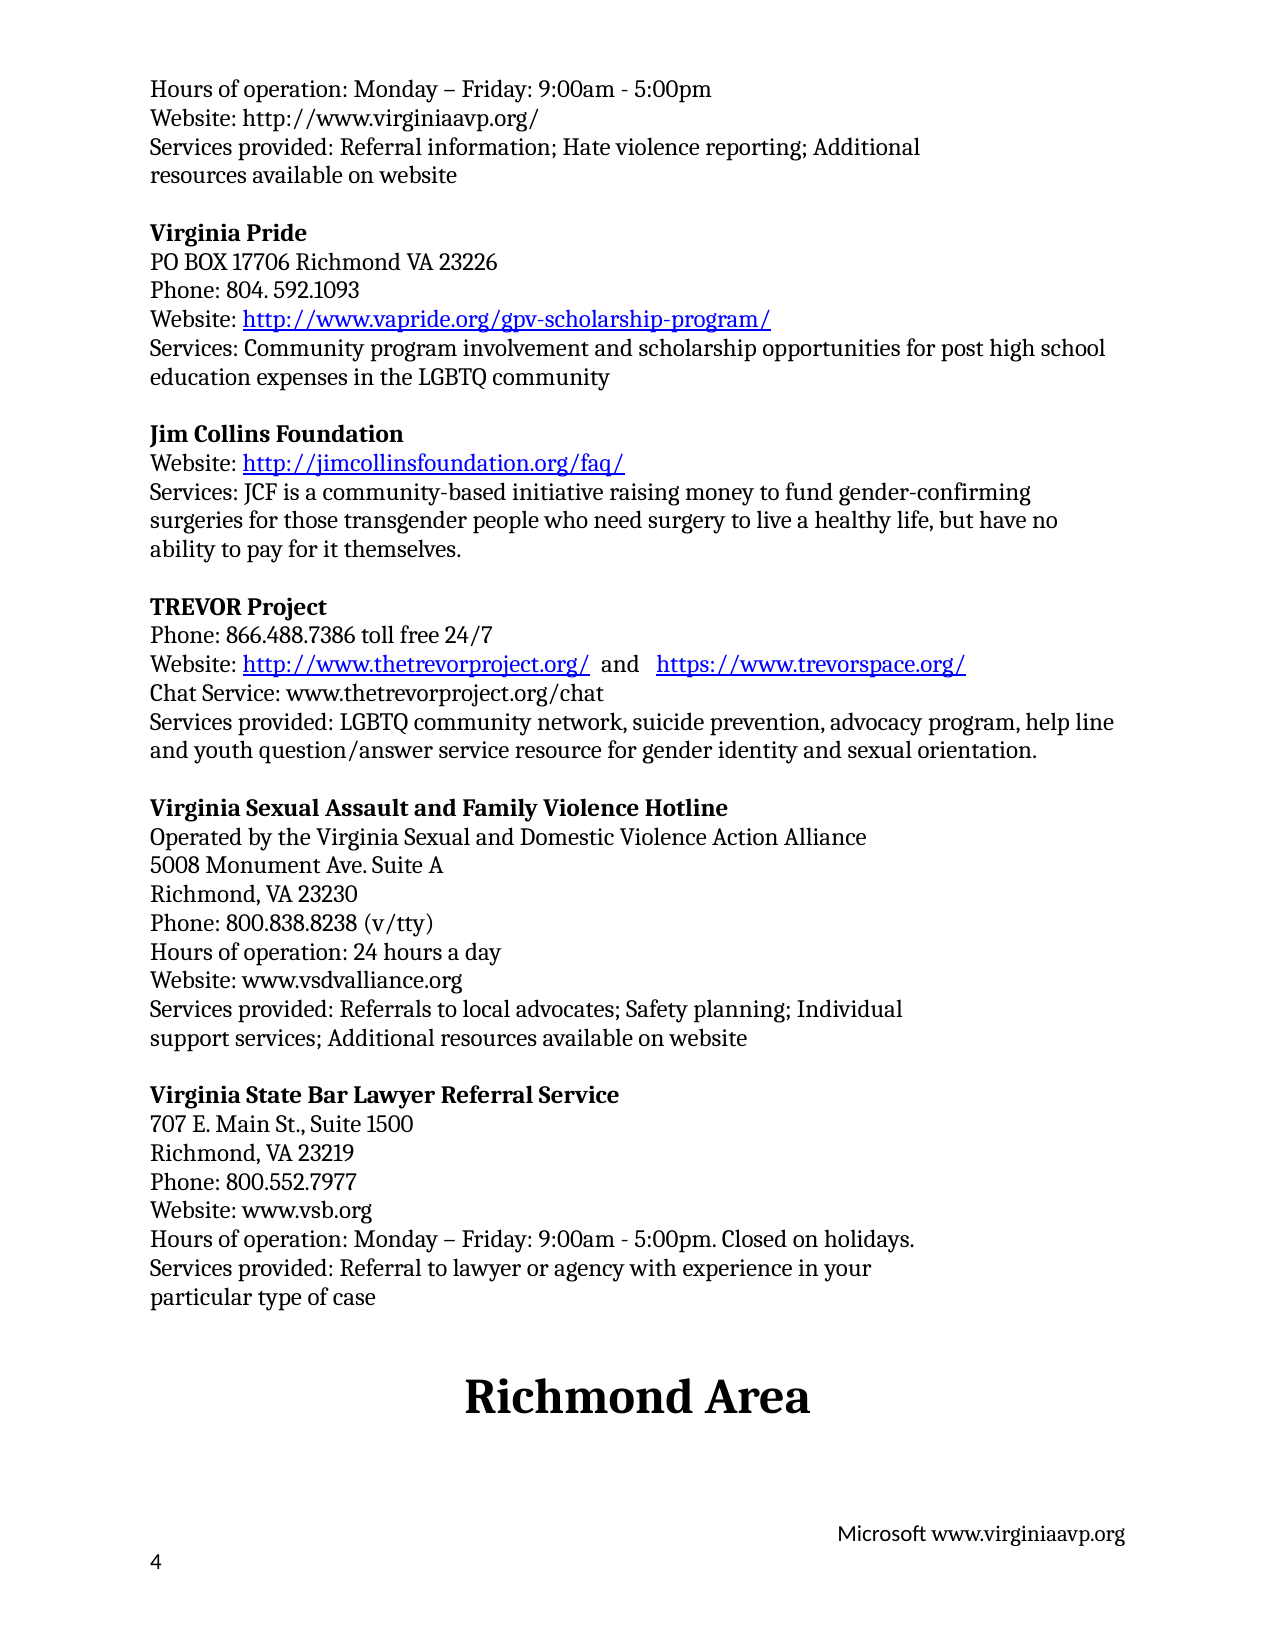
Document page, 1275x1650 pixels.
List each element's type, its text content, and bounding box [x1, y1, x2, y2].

text support services; Additional resources available on website [150, 1024, 1125, 1052]
text PO BOX 17706 Richmond VA 23226 [150, 247, 1125, 276]
text Virginia Sexual Assault and Family Violence Hotline [150, 794, 1125, 822]
text Phone: 804. 592.1093 [150, 276, 1125, 305]
text Website: www.vsb.org [150, 1196, 1125, 1225]
text particular type of case [150, 1282, 1125, 1311]
text resources available on website [150, 161, 1125, 190]
text Virginia State Bar Lawyer Referral Service [150, 1081, 1125, 1110]
text Phone: 800.552.7977 [150, 1167, 1125, 1196]
text Richmond, VA 23230 [150, 880, 1125, 909]
text Services: JCF is a community-based initiative raising money to fund gender-confirming surgeries for those transgender people who need surgery to live a healthy life, but have no ability to pay for it themselves. [150, 477, 1125, 564]
text Services provided: Referrals to local advocates; Safety planning; Individual [150, 995, 1125, 1024]
text Hours of operation: 24 hours a day [150, 937, 1125, 966]
text Website: http://www.vapride.org/gpv-scholarship-program/ [150, 305, 1125, 334]
text Services provided: Referral to lawyer or agency with experience in your [150, 1254, 1125, 1282]
text Operated by the Virginia Sexual and Domestic Violence Action Alliance [150, 822, 1125, 851]
text Services: Community program involvement and scholarship opportunities for post high school education expenses in the LGBTQ community [150, 334, 1125, 391]
text TREVOR Project [150, 592, 1125, 621]
text 5008 Monument Ave. Suite A [150, 851, 1125, 880]
text Jim Collins Foundation [150, 420, 1125, 449]
text Hours of operation: Monday – Friday: 9:00am - 5:00pm. Closed on holidays. [150, 1225, 1125, 1254]
text 707 E. Main St., Suite 1500 [150, 1110, 1125, 1139]
text Richmond, VA 23219 [150, 1139, 1125, 1167]
text Hours of operation: Monday – Friday: 9:00am - 5:00pm [150, 75, 1125, 104]
text Services provided: Referral information; Hate violence reporting; Additional [150, 132, 1125, 161]
text Phone: 866.488.7386 toll free 24/7 [150, 621, 1125, 650]
text Chat Service: www.thetrevorproject.org/chat [150, 679, 1125, 707]
text Website: http://www.virginiaavp.org/ [150, 104, 1125, 132]
text Phone: 800.838.8238 (v/tty) [150, 909, 1125, 937]
text Website: www.vsdvalliance.org [150, 966, 1125, 995]
text Richmond Area [150, 1369, 1125, 1426]
text Website: http://www.thetrevorproject.org/ and https://www.trevorspace.org/ [150, 650, 1125, 679]
text Website: http://jimcollinsfoundation.org/faq/ [150, 449, 1125, 477]
text Services provided: LGBTQ community network, suicide prevention, advocacy program, help line and youth question/answer service resource for gender identity and sexual orientation. [150, 707, 1125, 765]
text Virginia Pride [150, 219, 1125, 247]
